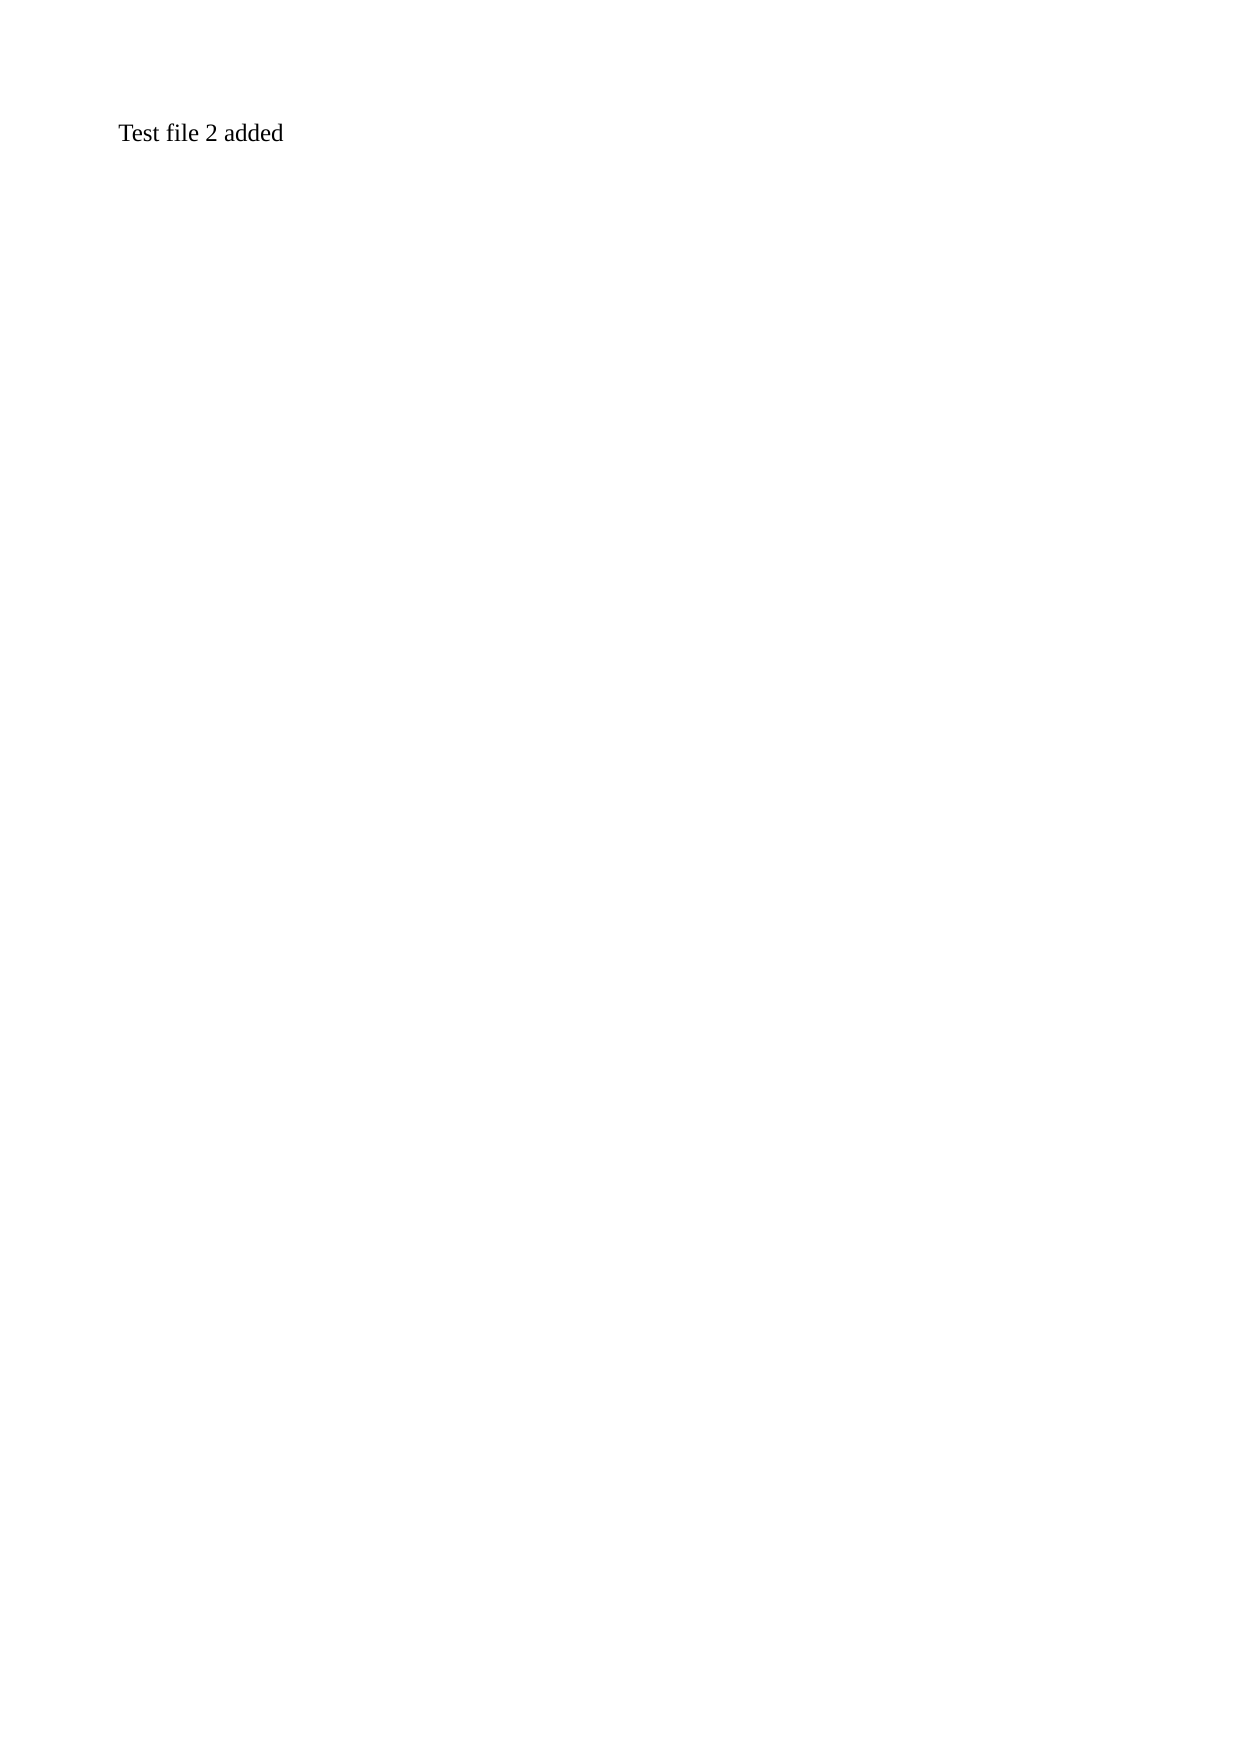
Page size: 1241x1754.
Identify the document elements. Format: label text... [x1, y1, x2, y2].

text Test file 2 added [118, 118, 1122, 147]
